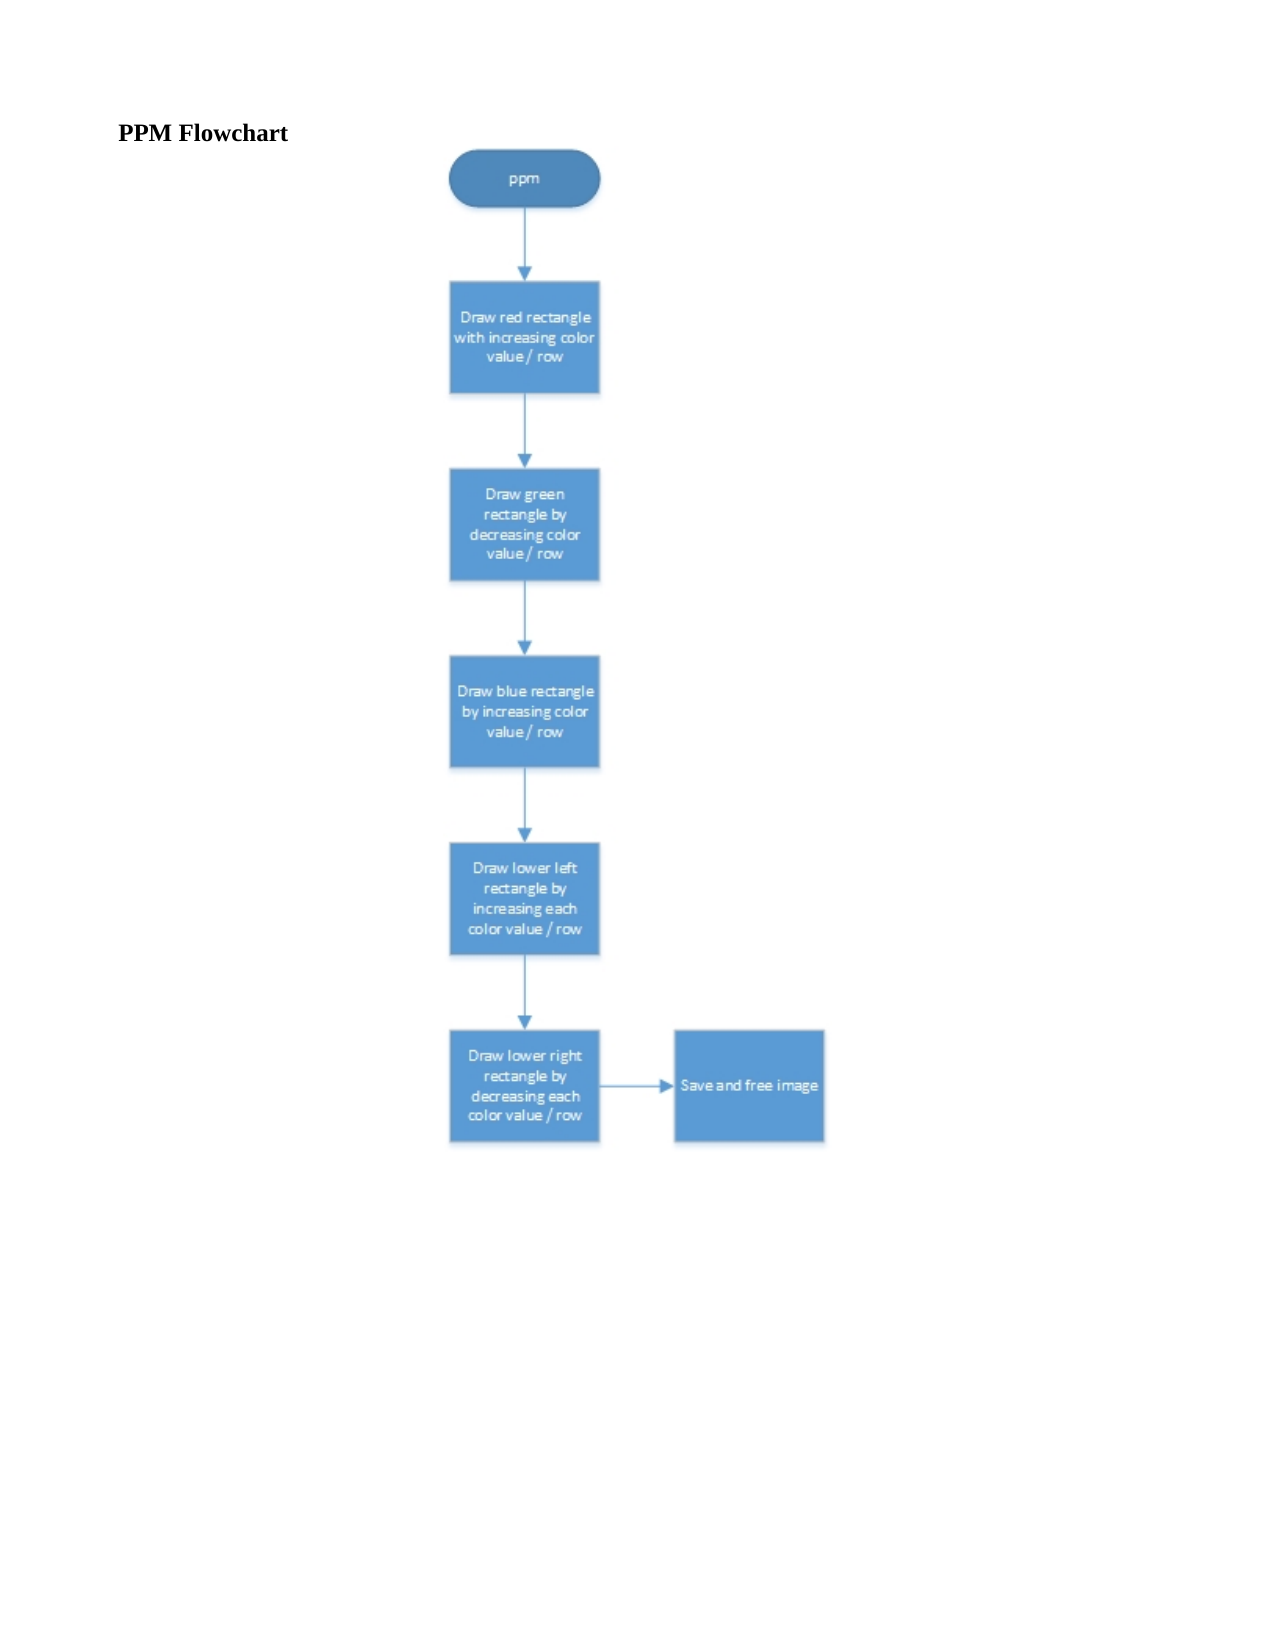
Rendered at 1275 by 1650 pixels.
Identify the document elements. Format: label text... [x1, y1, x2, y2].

text PPM Flowchart [118, 118, 1157, 147]
picture [443, 146, 833, 1155]
